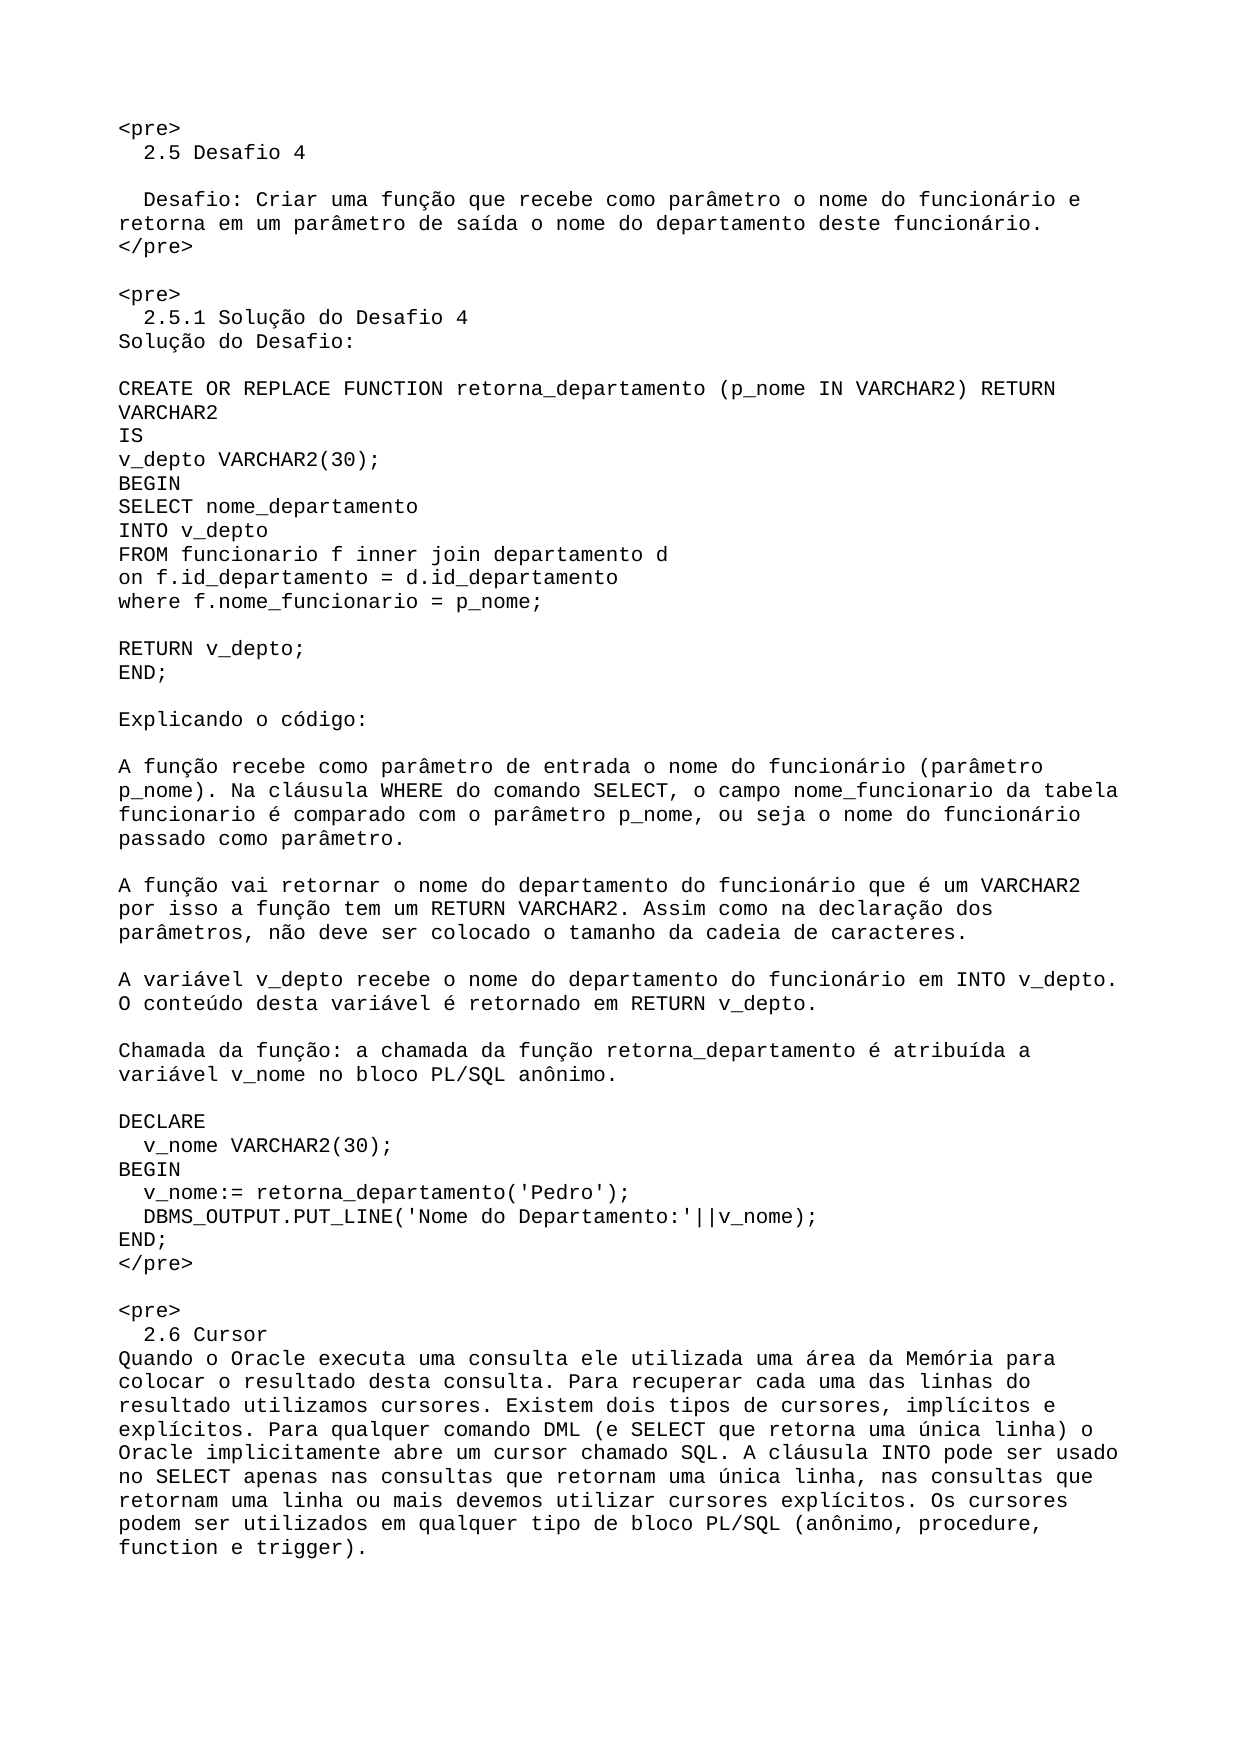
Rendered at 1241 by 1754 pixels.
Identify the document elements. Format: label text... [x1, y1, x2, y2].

text <pre> [118, 118, 1122, 142]
text Chamada da função: a chamada da função retorna_departamento é atribuída a variável v_nome no bloco PL/SQL anônimo. [118, 1040, 1122, 1088]
text BEGIN [118, 1158, 1122, 1182]
text Solução do Desafio: [118, 331, 1122, 354]
text CREATE OR REPLACE FUNCTION retorna_departamento (p_nome IN VARCHAR2) RETURN VARCHAR2 [118, 378, 1122, 426]
text IS [118, 426, 1122, 449]
text 2.6 Cursor [118, 1324, 1122, 1348]
text INTO v_depto [118, 520, 1122, 544]
text A variável v_depto recebe o nome do departamento do funcionário em INTO v_depto. O conteúdo desta variável é retornado em RETURN v_depto. [118, 969, 1122, 1017]
text 2.5.1 Solução do Desafio 4 [118, 307, 1122, 331]
text 2.5 Desafio 4 [118, 142, 1122, 165]
text v_nome VARCHAR2(30); [118, 1135, 1122, 1158]
text END; [118, 662, 1122, 686]
text <pre> [118, 1300, 1122, 1324]
text END; [118, 1229, 1122, 1253]
text on f.id_departamento = d.id_departamento [118, 567, 1122, 591]
text Quando o Oracle executa uma consulta ele utilizada uma área da Memória para colocar o resultado desta consulta. Para recuperar cada uma das linhas do resultado utilizamos cursores. Existem dois tipos de cursores, implícitos e explícitos. Para qualquer comando DML (e SELECT que retorna uma única linha) o Oracle implicitamente abre um cursor chamado SQL. A cláusula INTO pode ser usado no SELECT apenas nas consultas que retornam uma única linha, nas consultas que retornam uma linha ou mais devemos utilizar cursores explícitos. Os cursores podem ser utilizados em qualquer tipo de bloco PL/SQL (anônimo, procedure, function e trigger). [118, 1348, 1122, 1561]
text </pre> [118, 236, 1122, 260]
text A função recebe como parâmetro de entrada o nome do funcionário (parâmetro p_nome). Na cláusula WHERE do comando SELECT, o campo nome_funcionario da tabela funcionario é comparado com o parâmetro p_nome, ou seja o nome do funcionário passado como parâmetro. [118, 757, 1122, 851]
text BEGIN [118, 473, 1122, 496]
text FROM funcionario f inner join departamento d [118, 544, 1122, 567]
text </pre> [118, 1253, 1122, 1277]
text RETURN v_depto; [118, 638, 1122, 662]
text Explicando o código: [118, 709, 1122, 733]
text v_nome:= retorna_departamento('Pedro'); [118, 1182, 1122, 1206]
text Desafio: Criar uma função que recebe como parâmetro o nome do funcionário e retorna em um parâmetro de saída o nome do departamento deste funcionário. [118, 189, 1122, 236]
text A função vai retornar o nome do departamento do funcionário que é um VARCHAR2 por isso a função tem um RETURN VARCHAR2. Assim como na declaração dos parâmetros, não deve ser colocado o tamanho da cadeia de caracteres. [118, 875, 1122, 946]
text <pre> [118, 284, 1122, 307]
text where f.nome_funcionario = p_nome; [118, 591, 1122, 615]
text DBMS_OUTPUT.PUT_LINE('Nome do Departamento:'||v_nome); [118, 1206, 1122, 1229]
text SELECT nome_departamento [118, 496, 1122, 520]
text DECLARE [118, 1111, 1122, 1135]
text v_depto VARCHAR2(30); [118, 449, 1122, 473]
